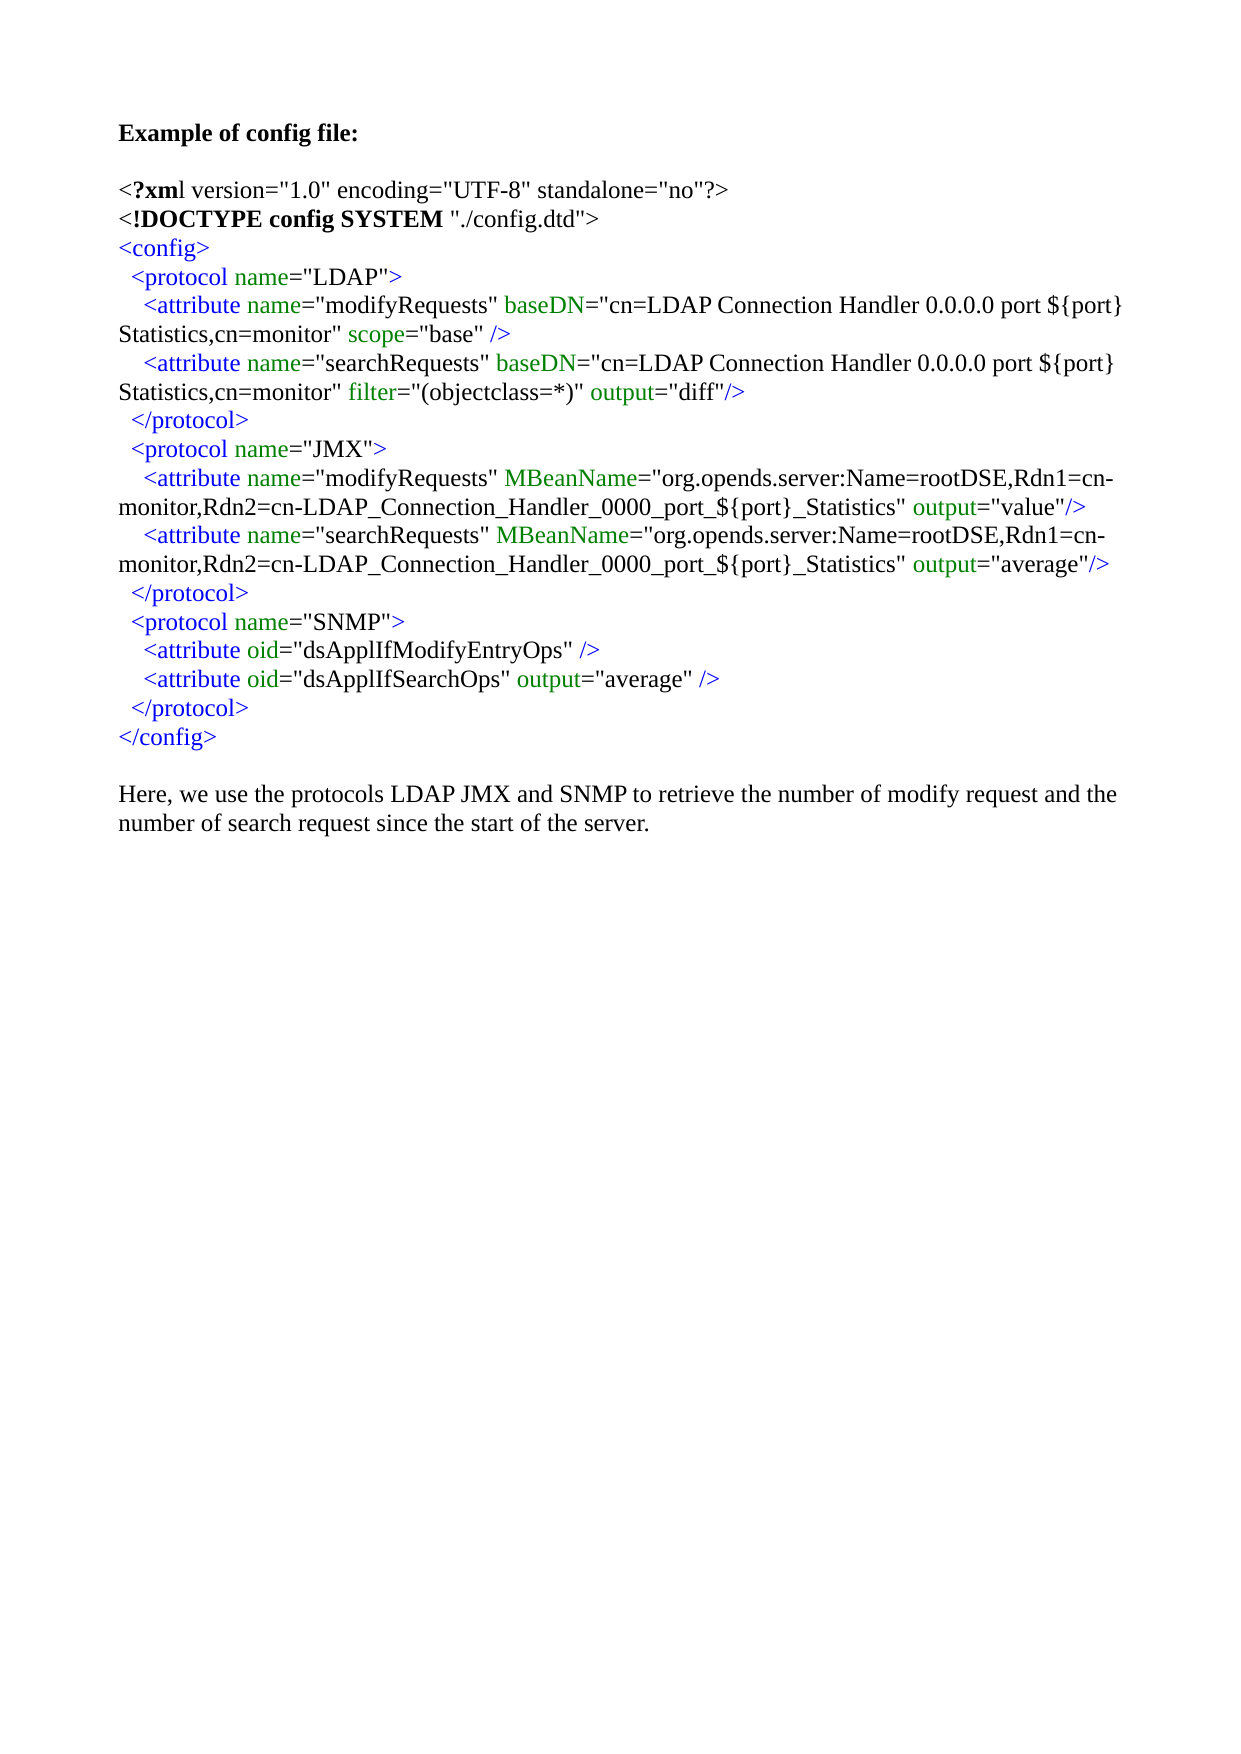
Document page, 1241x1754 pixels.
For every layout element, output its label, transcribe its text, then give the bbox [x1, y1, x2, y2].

text </protocol> [118, 406, 1143, 434]
text <protocol name="JMX"> [118, 434, 1143, 463]
text <?xml version="1.0" encoding="UTF-8" standalone="no"?> [118, 176, 1143, 204]
text </protocol> [118, 578, 1143, 607]
text <!DOCTYPE config SYSTEM "./config.dtd"> [118, 204, 1143, 233]
text <attribute oid="dsApplIfModifyEntryOps" /> [118, 636, 1143, 664]
text <attribute name="modifyRequests" baseDN="cn=LDAP Connection Handler 0.0.0.0 port ${port} Statistics,cn=monitor" scope="base" /> [118, 291, 1143, 348]
text <protocol name="SNMP"> [118, 607, 1143, 636]
text <attribute name="searchRequests" baseDN="cn=LDAP Connection Handler 0.0.0.0 port ${port} Statistics,cn=monitor" filter="(objectclass=*)" output="diff"/> [118, 348, 1143, 406]
text <attribute name="searchRequests" MBeanName="org.opends.server:Name=rootDSE,Rdn1=cn-monitor,Rdn2=cn-LDAP_Connection_Handler_0000_port_${port}_Statistics" output="average"/> [118, 521, 1143, 578]
text <protocol name="LDAP"> [118, 262, 1143, 291]
text </protocol> [118, 693, 1143, 722]
text <attribute oid="dsApplIfSearchOps" output="average" /> [118, 664, 1143, 693]
text Here, we use the protocols LDAP JMX and SNMP to retrieve the number of modify request and the number of search request since the start of the server. [118, 779, 1143, 837]
text Example of config file: [118, 118, 1143, 147]
text <attribute name="modifyRequests" MBeanName="org.opends.server:Name=rootDSE,Rdn1=cn-monitor,Rdn2=cn-LDAP_Connection_Handler_0000_port_${port}_Statistics" output="value"/> [118, 463, 1143, 521]
text <config> [118, 233, 1143, 262]
text </config> [118, 722, 1143, 751]
